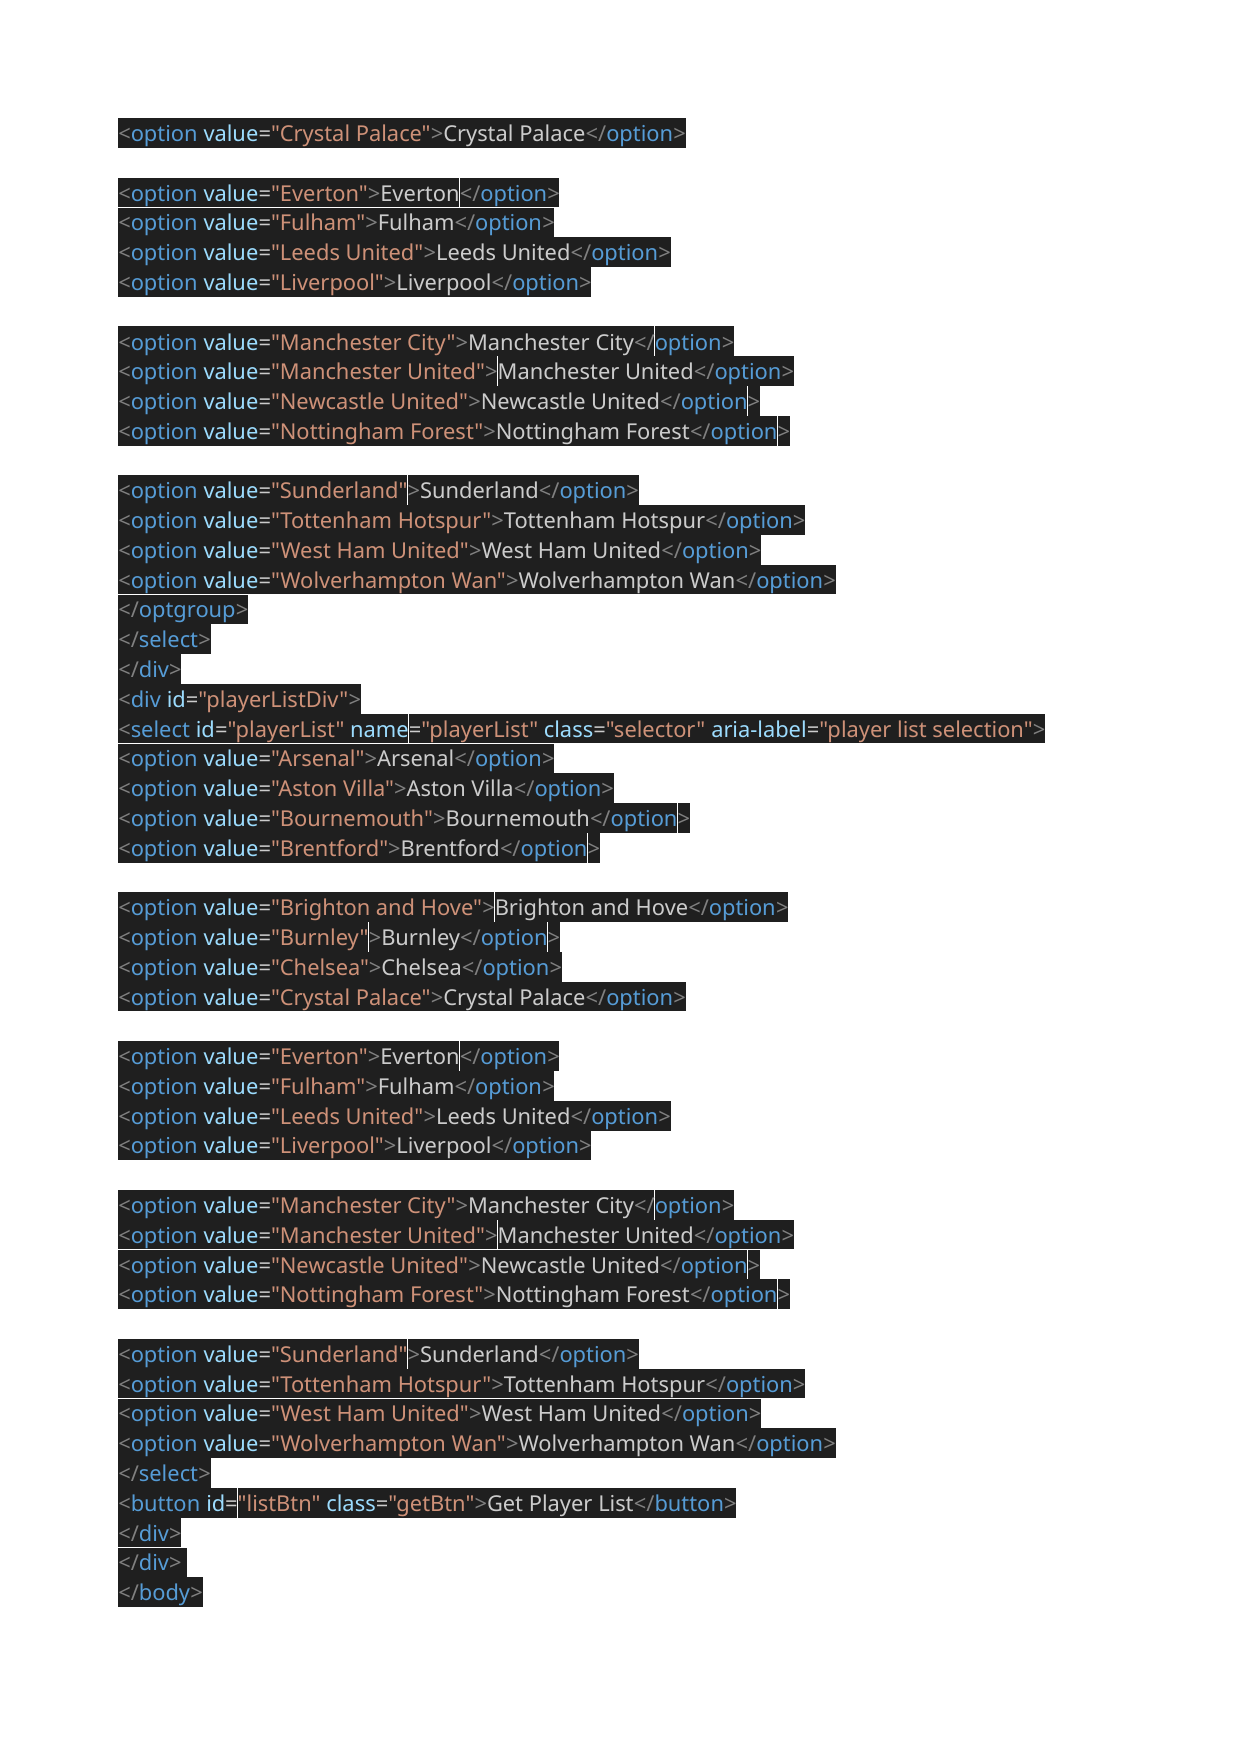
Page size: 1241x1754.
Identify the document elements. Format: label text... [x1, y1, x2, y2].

text <option value="Aston Villa">Aston Villa</option> [118, 773, 1122, 803]
text <button id="listBtn" class="getBtn">Get Player List</button> [118, 1488, 1122, 1518]
text <option value="Brighton and Hove">Brighton and Hove</option> [118, 892, 1122, 922]
text <option value="Leeds United">Leeds United</option> [118, 1101, 1122, 1131]
text <option value="Nottingham Forest">Nottingham Forest</option> [118, 1279, 1122, 1309]
text <option value="Liverpool">Liverpool</option> [118, 267, 1122, 297]
text <option value="Liverpool">Liverpool</option> [118, 1131, 1122, 1160]
text <option value="Manchester United">Manchester United</option> [118, 356, 1122, 386]
text </body> [118, 1577, 1122, 1607]
text <option value="Fulham">Fulham</option> [118, 207, 1122, 237]
text <option value="Tottenham Hotspur">Tottenham Hotspur</option> [118, 1369, 1122, 1398]
text </select> [118, 1458, 1122, 1488]
text <select id="playerList" name="playerList" class="selector" aria-label="player list selection"> [118, 714, 1122, 743]
text <option value="Chelsea">Chelsea</option> [118, 952, 1122, 982]
text <option value="Newcastle United">Newcastle United</option> [118, 1249, 1122, 1279]
text <option value="Wolverhampton Wan">Wolverhampton Wan</option> [118, 565, 1122, 594]
text </div> [118, 1518, 1122, 1547]
text <option value="Fulham">Fulham</option> [118, 1071, 1122, 1101]
text <option value="Arsenal">Arsenal</option> [118, 743, 1122, 773]
text <option value="Brentford">Brentford</option> [118, 833, 1122, 863]
text <option value="Crystal Palace">Crystal Palace</option> [118, 118, 1122, 148]
text <option value="Nottingham Forest">Nottingham Forest</option> [118, 416, 1122, 446]
text <option value="Crystal Palace">Crystal Palace</option> [118, 982, 1122, 1011]
text </optgroup> [118, 594, 1122, 624]
text <option value="Sunderland">Sunderland</option> [118, 475, 1122, 505]
text <option value="Sunderland">Sunderland</option> [118, 1339, 1122, 1369]
text <option value="Wolverhampton Wan">Wolverhampton Wan</option> [118, 1428, 1122, 1458]
text <option value="Tottenham Hotspur">Tottenham Hotspur</option> [118, 505, 1122, 535]
text <option value="Burnley">Burnley</option> [118, 922, 1122, 952]
text </select> [118, 624, 1122, 654]
text <option value="Everton">Everton</option> [118, 178, 1122, 207]
text <option value="Leeds United">Leeds United</option> [118, 237, 1122, 267]
text <option value="Manchester United">Manchester United</option> [118, 1220, 1122, 1249]
text <option value="West Ham United">West Ham United</option> [118, 1398, 1122, 1428]
text <option value="Bournemouth">Bournemouth</option> [118, 803, 1122, 833]
text <option value="Manchester City">Manchester City</option> [118, 1190, 1122, 1220]
text </div> [118, 654, 1122, 684]
text <option value="Manchester City">Manchester City</option> [118, 326, 1122, 356]
text <option value="West Ham United">West Ham United</option> [118, 535, 1122, 565]
text <option value="Everton">Everton</option> [118, 1041, 1122, 1071]
text <div id="playerListDiv"> [118, 684, 1122, 714]
text <option value="Newcastle United">Newcastle United</option> [118, 386, 1122, 416]
text </div> [118, 1547, 1122, 1577]
